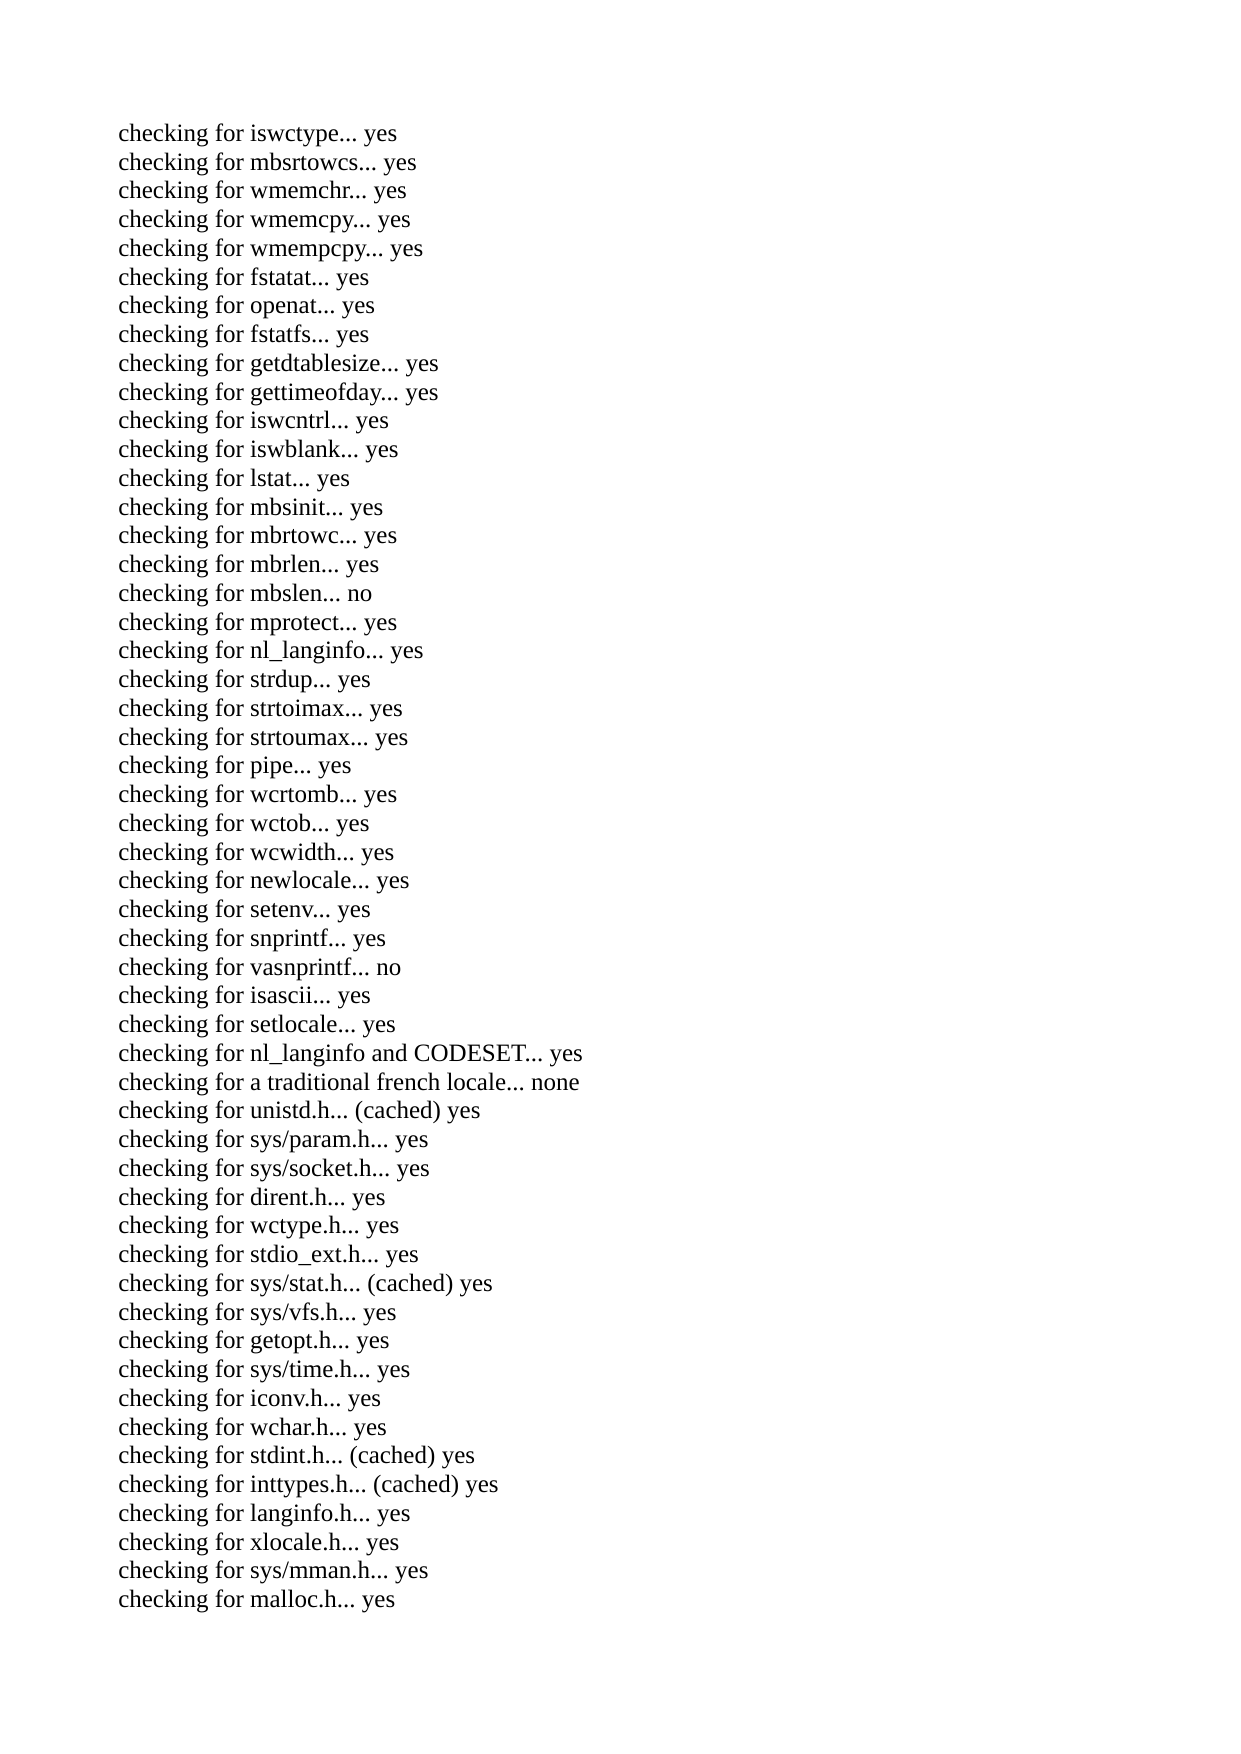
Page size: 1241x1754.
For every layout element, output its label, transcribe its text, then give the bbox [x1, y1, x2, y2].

text checking for fstatfs... yes [118, 319, 1122, 348]
text checking for unistd.h... (cached) yes [118, 1096, 1122, 1124]
text checking for stdio_ext.h... yes [118, 1239, 1122, 1268]
text checking for wctype.h... yes [118, 1211, 1122, 1239]
text checking for stdint.h... (cached) yes [118, 1441, 1122, 1469]
text checking for a traditional french locale... none [118, 1067, 1122, 1096]
text checking for sys/time.h... yes [118, 1354, 1122, 1383]
text checking for langinfo.h... yes [118, 1498, 1122, 1527]
text checking for sys/stat.h... (cached) yes [118, 1268, 1122, 1297]
text checking for strdup... yes [118, 664, 1122, 693]
text checking for iswblank... yes [118, 434, 1122, 463]
text checking for mprotect... yes [118, 607, 1122, 636]
text checking for sys/mman.h... yes [118, 1556, 1122, 1584]
text checking for mbsinit... yes [118, 492, 1122, 521]
text checking for pipe... yes [118, 751, 1122, 779]
text checking for wmempcpy... yes [118, 233, 1122, 262]
text checking for getopt.h... yes [118, 1326, 1122, 1354]
text checking for nl_langinfo... yes [118, 636, 1122, 664]
text checking for wcwidth... yes [118, 837, 1122, 866]
text checking for inttypes.h... (cached) yes [118, 1469, 1122, 1498]
text checking for setenv... yes [118, 894, 1122, 923]
text checking for vasnprintf... no [118, 952, 1122, 981]
text checking for iswcntrl... yes [118, 406, 1122, 434]
text checking for mbslen... no [118, 578, 1122, 607]
text checking for wctob... yes [118, 808, 1122, 837]
text checking for wcrtomb... yes [118, 779, 1122, 808]
text checking for sys/param.h... yes [118, 1124, 1122, 1153]
text checking for strtoimax... yes [118, 693, 1122, 722]
text checking for dirent.h... yes [118, 1182, 1122, 1211]
text checking for snprintf... yes [118, 923, 1122, 952]
text checking for malloc.h... yes [118, 1584, 1122, 1613]
text checking for lstat... yes [118, 463, 1122, 492]
text checking for mbsrtowcs... yes [118, 147, 1122, 176]
text checking for wchar.h... yes [118, 1412, 1122, 1441]
text checking for wmemcpy... yes [118, 204, 1122, 233]
text checking for sys/socket.h... yes [118, 1153, 1122, 1182]
text checking for gettimeofday... yes [118, 377, 1122, 406]
text checking for strtoumax... yes [118, 722, 1122, 751]
text checking for xlocale.h... yes [118, 1527, 1122, 1556]
text checking for openat... yes [118, 291, 1122, 319]
text checking for newlocale... yes [118, 866, 1122, 894]
text checking for wmemchr... yes [118, 176, 1122, 204]
text checking for iconv.h... yes [118, 1383, 1122, 1412]
text checking for sys/vfs.h... yes [118, 1297, 1122, 1326]
text checking for fstatat... yes [118, 262, 1122, 291]
text checking for mbrtowc... yes [118, 521, 1122, 549]
text checking for iswctype... yes [118, 118, 1122, 147]
text checking for isascii... yes [118, 981, 1122, 1009]
text checking for getdtablesize... yes [118, 348, 1122, 377]
text checking for setlocale... yes [118, 1009, 1122, 1038]
text checking for nl_langinfo and CODESET... yes [118, 1038, 1122, 1067]
text checking for mbrlen... yes [118, 549, 1122, 578]
